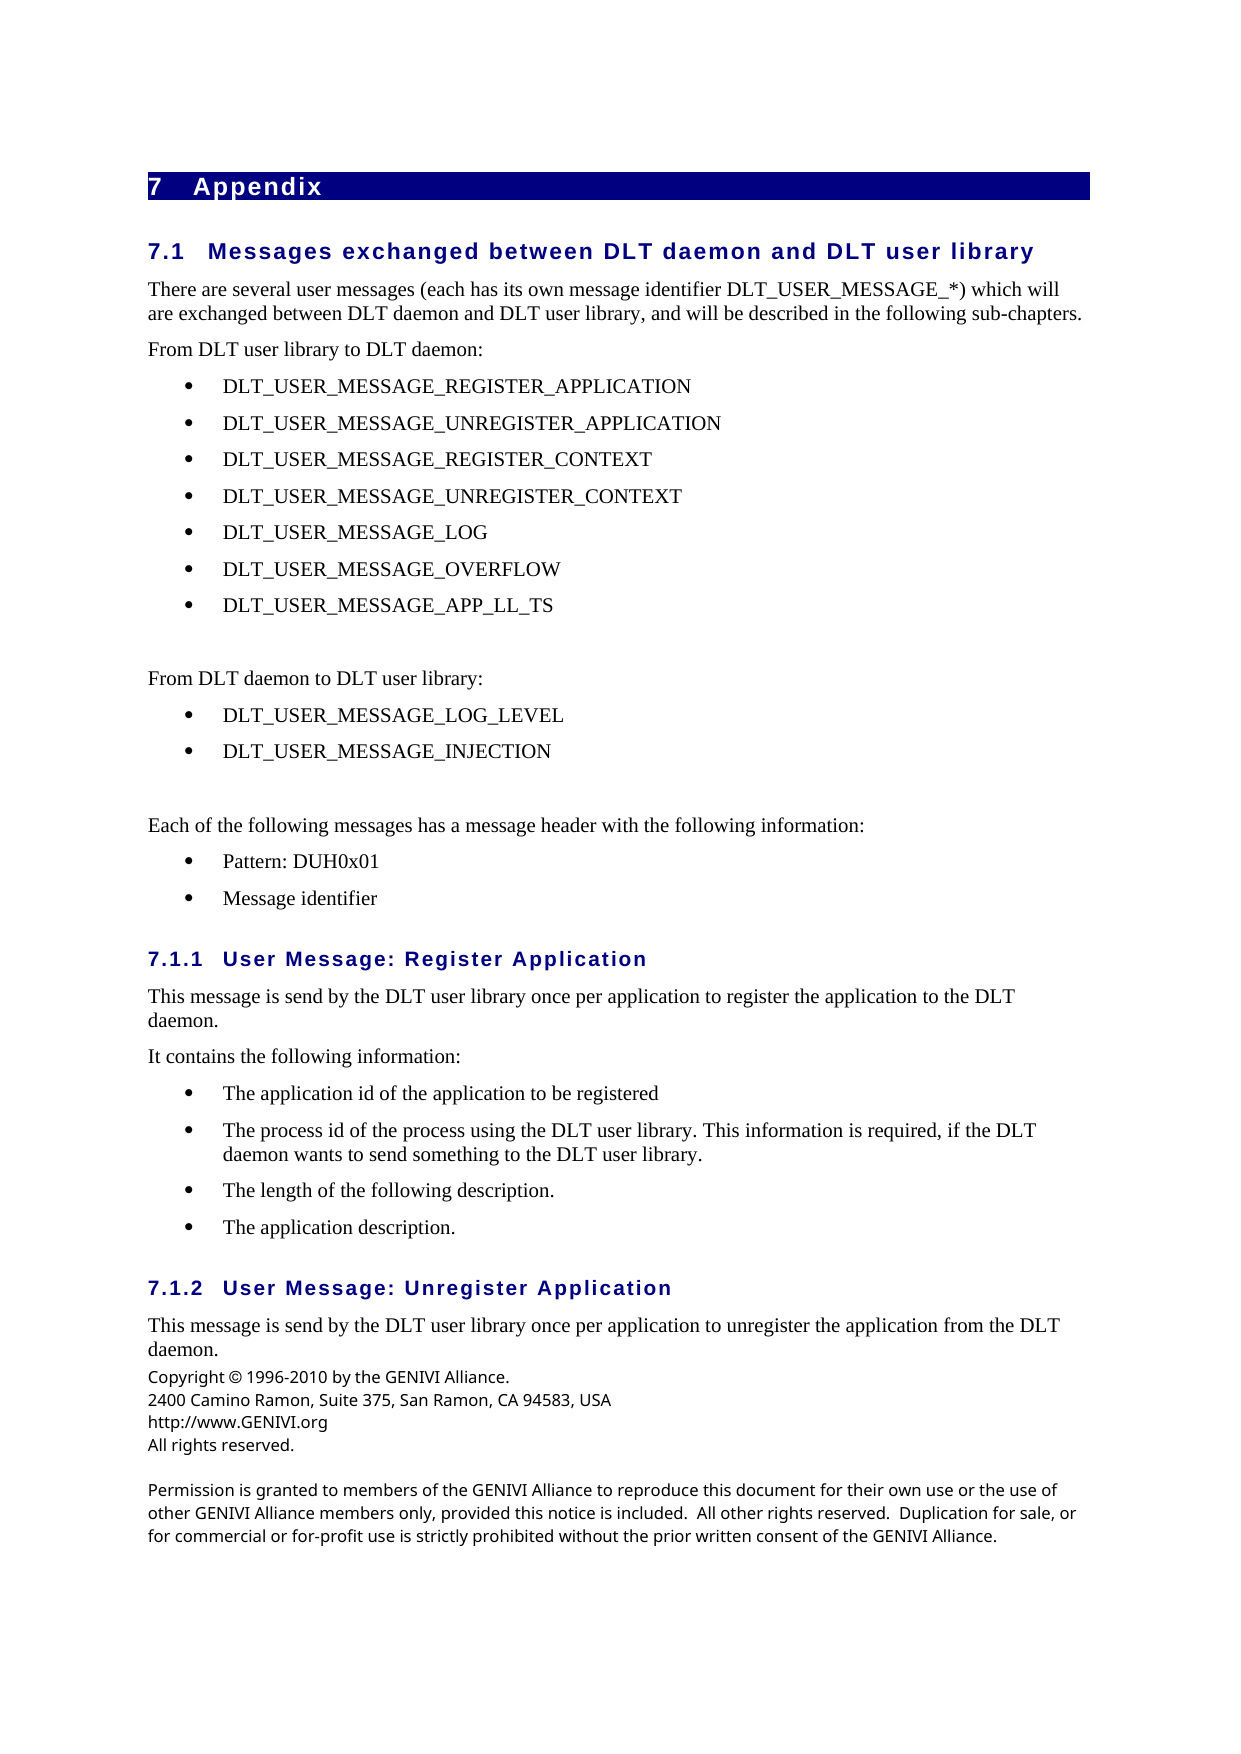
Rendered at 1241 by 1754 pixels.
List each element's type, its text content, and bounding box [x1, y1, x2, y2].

text From DLT user library to DLT daemon: [148, 337, 1090, 361]
list DLT_USER_MESSAGE_APP_LL_TS [185, 593, 1090, 617]
list DLT_USER_MESSAGE_OVERFLOW [185, 557, 1090, 581]
subtitle Appendix [148, 172, 1090, 200]
list DLT_USER_MESSAGE_INJECTION [185, 739, 1090, 763]
list The application description. [185, 1215, 1090, 1239]
text This message is send by the DLT user library once per application to register the application to the DLT daemon. [148, 984, 1090, 1032]
subtitle Messages exchanged between DLT daemon and DLT user library [148, 238, 1090, 264]
list The process id of the process using the DLT user library. This information is required, if the DLT daemon wants to send something to the DLT user library. [185, 1117, 1090, 1166]
list DLT_USER_MESSAGE_UNREGISTER_CONTEXT [185, 483, 1090, 508]
text From DLT daemon to DLT user library: [148, 666, 1090, 690]
list DLT_USER_MESSAGE_UNREGISTER_APPLICATION [185, 410, 1090, 434]
list DLT_USER_MESSAGE_LOG [185, 520, 1090, 544]
text This message is send by the DLT user library once per application to unregister the application from the DLT daemon. [148, 1313, 1090, 1361]
subtitle User Message: Register Application [148, 947, 1090, 971]
text It contains the following information: [148, 1044, 1090, 1068]
list The length of the following description. [185, 1178, 1090, 1202]
list Message identifier [185, 886, 1090, 910]
list DLT_USER_MESSAGE_REGISTER_APPLICATION [185, 374, 1090, 398]
list DLT_USER_MESSAGE_REGISTER_CONTEXT [185, 447, 1090, 471]
list DLT_USER_MESSAGE_LOG_LEVEL [185, 703, 1090, 727]
list The application id of the application to be registered [185, 1081, 1090, 1105]
list Pattern: DUH0x01 [185, 849, 1090, 873]
text Each of the following messages has a message header with the following information: [148, 813, 1090, 837]
text There are several user messages (each has its own message identifier DLT_USER_MESSAGE_*) which will are exchanged between DLT daemon and DLT user library, and will be described in the following sub-chapters. [148, 277, 1090, 325]
subtitle User Message: Unregister Application [148, 1276, 1090, 1300]
